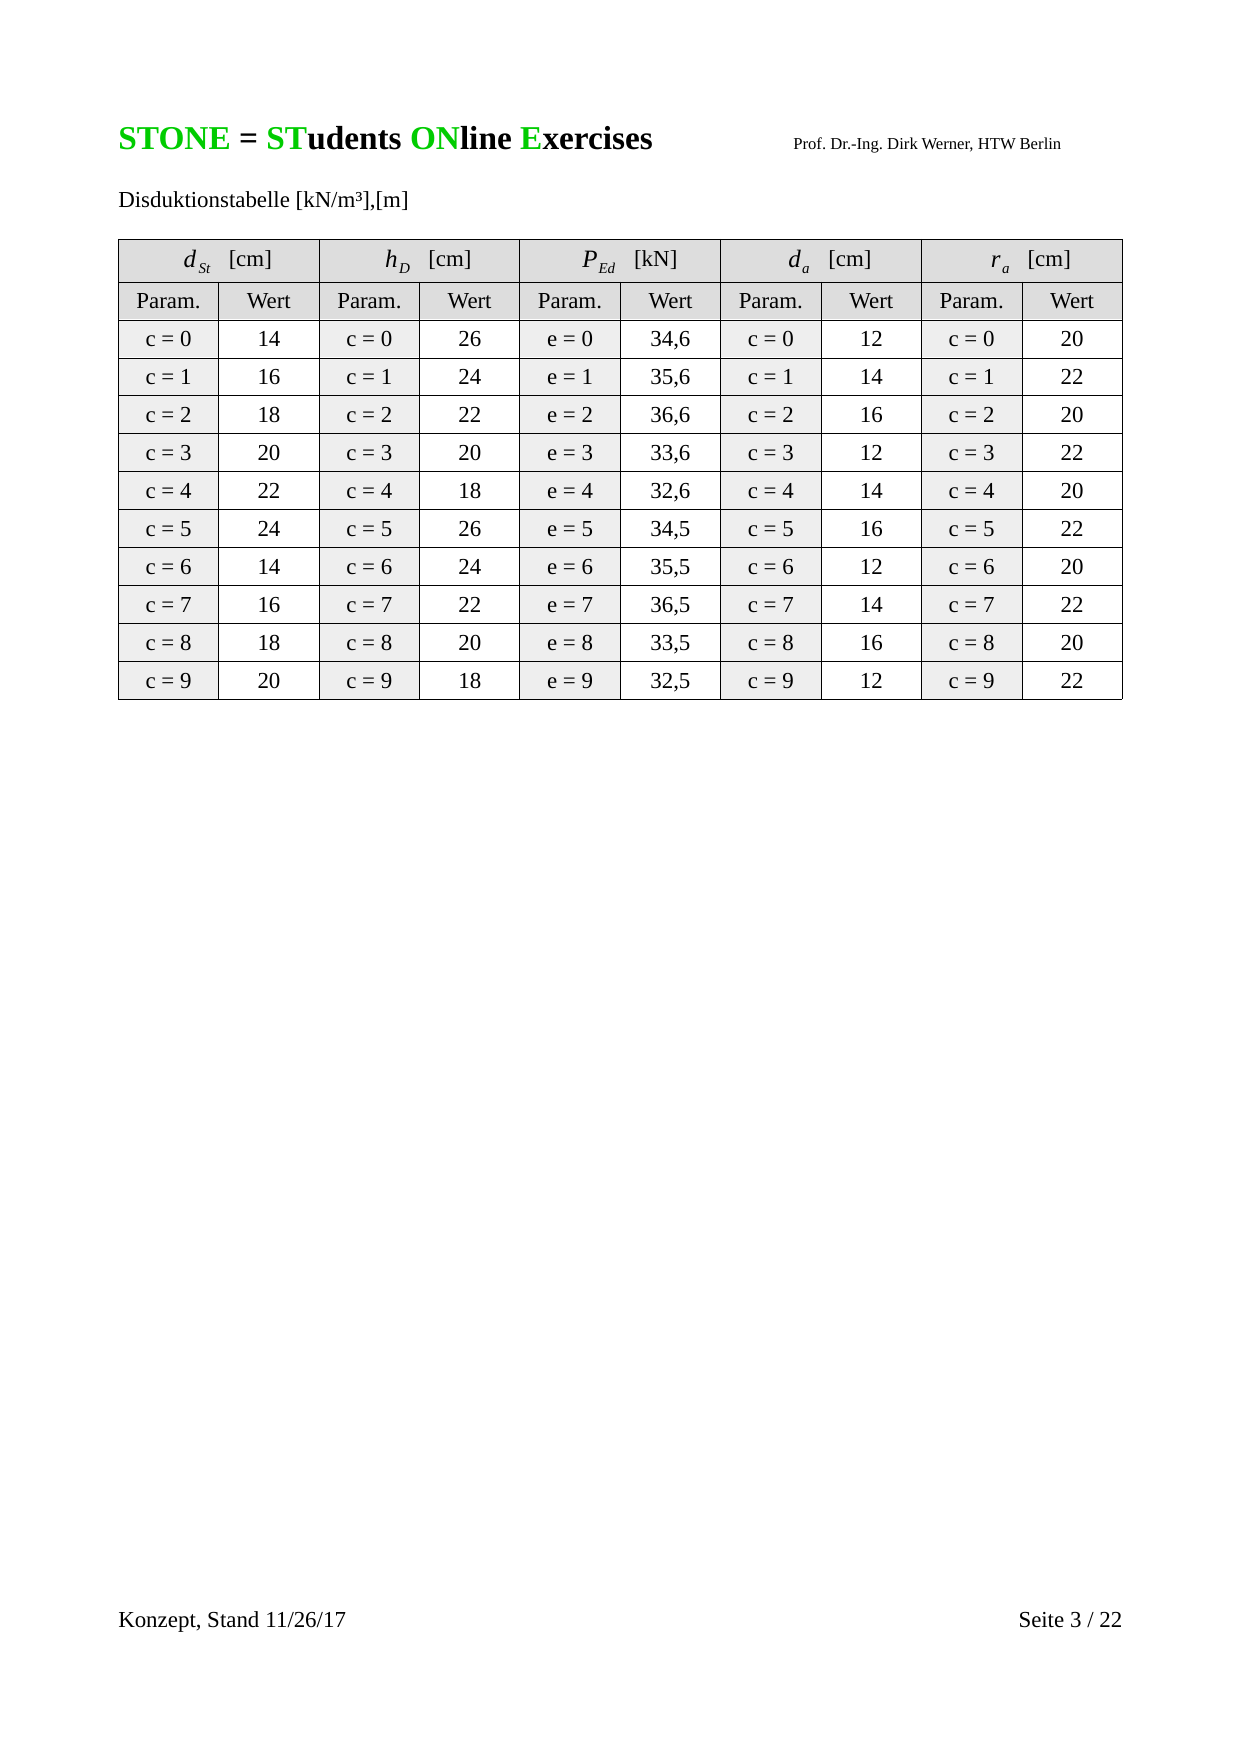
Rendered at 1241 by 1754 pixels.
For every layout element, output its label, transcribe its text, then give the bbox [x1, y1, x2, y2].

table_cell 24 [420, 548, 519, 585]
table_cell c = 2 [922, 396, 1022, 433]
table_cell 20 [1023, 396, 1122, 433]
table_cell c = 8 [922, 624, 1022, 661]
table_cell 16 [219, 359, 319, 395]
table_cell 36,5 [621, 586, 720, 623]
table_cell 12 [822, 662, 921, 699]
table_cell c = 4 [922, 472, 1022, 509]
table_cell c = 2 [119, 396, 218, 433]
table_cell e = 8 [520, 624, 620, 661]
table_cell 16 [822, 624, 921, 661]
table_cell c = 3 [721, 434, 821, 471]
table_cell 20 [1023, 548, 1122, 585]
table_cell c = 6 [320, 548, 419, 585]
table_cell e = 2 [520, 396, 620, 433]
table_cell c = 4 [119, 472, 218, 509]
table_cell 20 [219, 662, 319, 699]
table_cell 34,6 [621, 321, 720, 357]
table_cell 24 [420, 359, 519, 395]
table_cell 22 [1023, 510, 1122, 547]
text Disduktionstabelle [kN/m³],[m] [118, 186, 1122, 212]
table_cell 36,6 [621, 396, 720, 433]
table_cell 20 [219, 434, 319, 471]
table_cell 22 [1023, 662, 1122, 699]
table_header [cm] [721, 240, 921, 282]
table_cell 14 [219, 321, 319, 357]
table_cell 32,5 [621, 662, 720, 699]
table_cell 14 [822, 586, 921, 623]
table_cell c = 4 [320, 472, 419, 509]
table_cell c = 4 [721, 472, 821, 509]
table_cell 20 [420, 624, 519, 661]
table_cell Wert [822, 283, 921, 319]
table_cell 20 [1023, 472, 1122, 509]
table_cell 22 [1023, 586, 1122, 623]
table_header [kN] [520, 240, 720, 282]
table_cell c = 8 [721, 624, 821, 661]
table_cell 18 [219, 396, 319, 433]
table_cell 20 [420, 434, 519, 471]
table_cell 35,5 [621, 548, 720, 585]
table_cell e = 5 [520, 510, 620, 547]
table_cell c = 3 [119, 434, 218, 471]
table_cell 12 [822, 434, 921, 471]
table_cell 22 [1023, 434, 1122, 471]
table_cell Param. [721, 283, 821, 319]
table_cell 33,5 [621, 624, 720, 661]
table_cell Param. [320, 283, 419, 319]
table_cell 16 [822, 396, 921, 433]
table_cell 14 [822, 472, 921, 509]
table_cell 34,5 [621, 510, 720, 547]
table_cell c = 7 [320, 586, 419, 623]
table_cell 12 [822, 548, 921, 585]
table_cell c = 3 [922, 434, 1022, 471]
table_cell c = 8 [119, 624, 218, 661]
table_cell c = 9 [721, 662, 821, 699]
table_cell 18 [219, 624, 319, 661]
table_cell c = 0 [721, 321, 821, 357]
table_cell 33,6 [621, 434, 720, 471]
table_cell c = 2 [721, 396, 821, 433]
table_cell 22 [1023, 359, 1122, 395]
table_cell c = 0 [119, 321, 218, 357]
table_cell c = 9 [922, 662, 1022, 699]
table_cell c = 7 [721, 586, 821, 623]
table_cell c = 5 [721, 510, 821, 547]
table_cell 26 [420, 321, 519, 357]
table_cell c = 0 [320, 321, 419, 357]
table_cell 18 [420, 472, 519, 509]
table_cell 16 [219, 586, 319, 623]
table_cell e = 7 [520, 586, 620, 623]
table_cell Wert [219, 283, 319, 319]
table_cell 24 [219, 510, 319, 547]
table_cell e = 3 [520, 434, 620, 471]
table_cell c = 3 [320, 434, 419, 471]
table_cell e = 9 [520, 662, 620, 699]
table_cell 16 [822, 510, 921, 547]
table_cell 32,6 [621, 472, 720, 509]
table_cell 35,6 [621, 359, 720, 395]
table_cell Wert [420, 283, 519, 319]
table_cell e = 6 [520, 548, 620, 585]
table_cell e = 4 [520, 472, 620, 509]
table_cell c = 5 [320, 510, 419, 547]
table_cell c = 6 [721, 548, 821, 585]
table_cell 22 [219, 472, 319, 509]
table_header [cm] [320, 240, 519, 282]
table_cell 14 [219, 548, 319, 585]
table_header [cm] [922, 240, 1122, 282]
table_cell 12 [822, 321, 921, 357]
table_header [cm] [119, 240, 319, 282]
table_cell c = 9 [119, 662, 218, 699]
table_cell c = 8 [320, 624, 419, 661]
table_cell c = 6 [922, 548, 1022, 585]
table_cell c = 9 [320, 662, 419, 699]
table_cell c = 1 [721, 359, 821, 395]
table_cell 20 [1023, 321, 1122, 357]
table_cell Wert [1023, 283, 1122, 319]
table_cell Param. [119, 283, 218, 319]
table_cell c = 5 [119, 510, 218, 547]
table_cell e = 0 [520, 321, 620, 357]
table_cell 18 [420, 662, 519, 699]
table_cell c = 6 [119, 548, 218, 585]
table_cell Wert [621, 283, 720, 319]
table_cell Param. [520, 283, 620, 319]
table_cell c = 7 [119, 586, 218, 623]
table_cell c = 2 [320, 396, 419, 433]
table_cell c = 1 [320, 359, 419, 395]
table_cell 22 [420, 586, 519, 623]
table_cell 20 [1023, 624, 1122, 661]
table_cell c = 1 [119, 359, 218, 395]
table_cell c = 5 [922, 510, 1022, 547]
table_cell Param. [922, 283, 1022, 319]
table_cell e = 1 [520, 359, 620, 395]
table_cell 26 [420, 510, 519, 547]
table_cell c = 1 [922, 359, 1022, 395]
table_cell c = 7 [922, 586, 1022, 623]
table_cell 14 [822, 359, 921, 395]
table_cell c = 0 [922, 321, 1022, 357]
table_cell 22 [420, 396, 519, 433]
